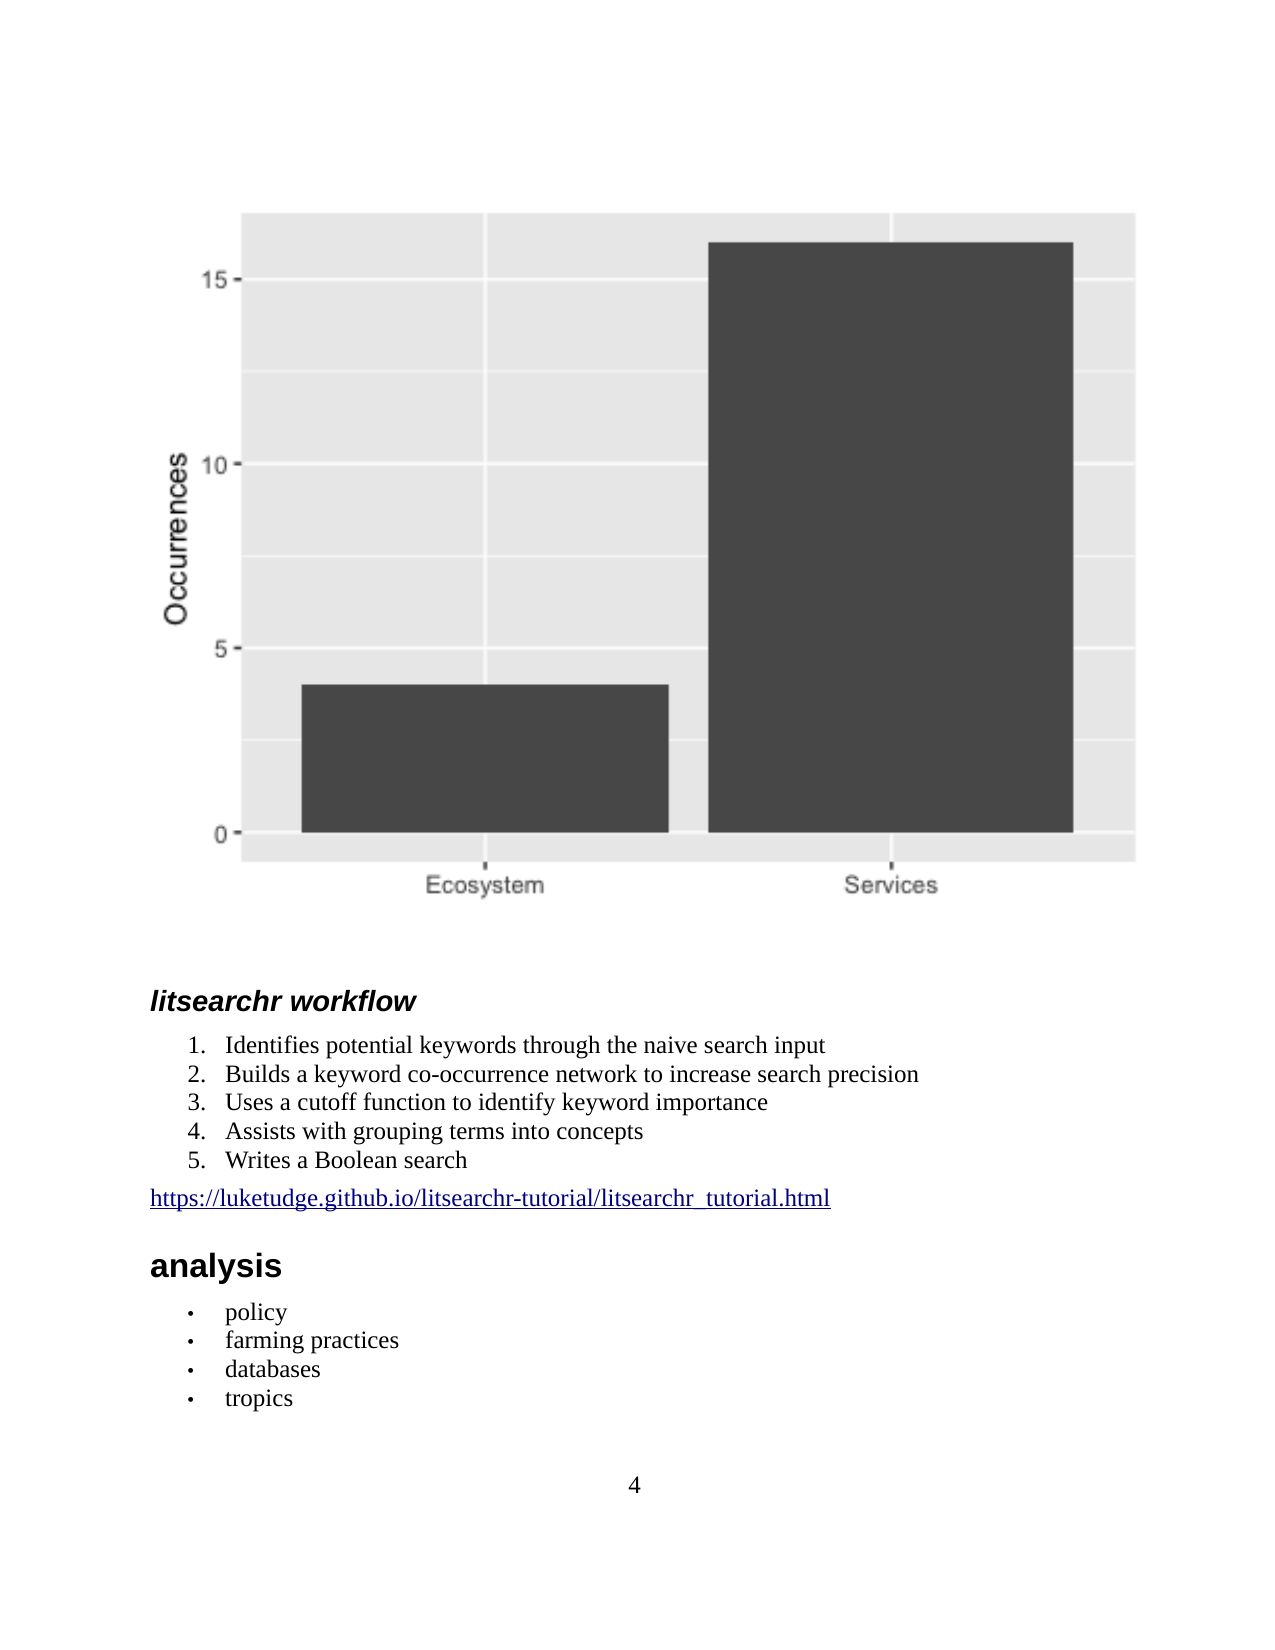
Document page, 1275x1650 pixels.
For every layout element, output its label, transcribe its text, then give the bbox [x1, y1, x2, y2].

list databases [187, 1354, 1125, 1383]
list Identifies potential keywords through the naive search input [187, 1030, 1125, 1059]
list Builds a keyword co-occurrence network to increase search precision [187, 1059, 1125, 1087]
subtitle analysis [150, 1245, 1125, 1284]
picture [150, 150, 1150, 950]
list Uses a cutoff function to identify keyword importance [187, 1087, 1125, 1116]
text https://luketudge.github.io/litsearchr-tutorial/litsearchr_tutorial.html [150, 1183, 1125, 1211]
list Assists with grouping terms into concepts [187, 1116, 1125, 1145]
list tropics [187, 1383, 1125, 1412]
subtitle litsearchr workflow [150, 984, 1125, 1017]
list policy [187, 1297, 1125, 1325]
list farming practices [187, 1325, 1125, 1354]
list Writes a Boolean search [187, 1145, 1125, 1174]
